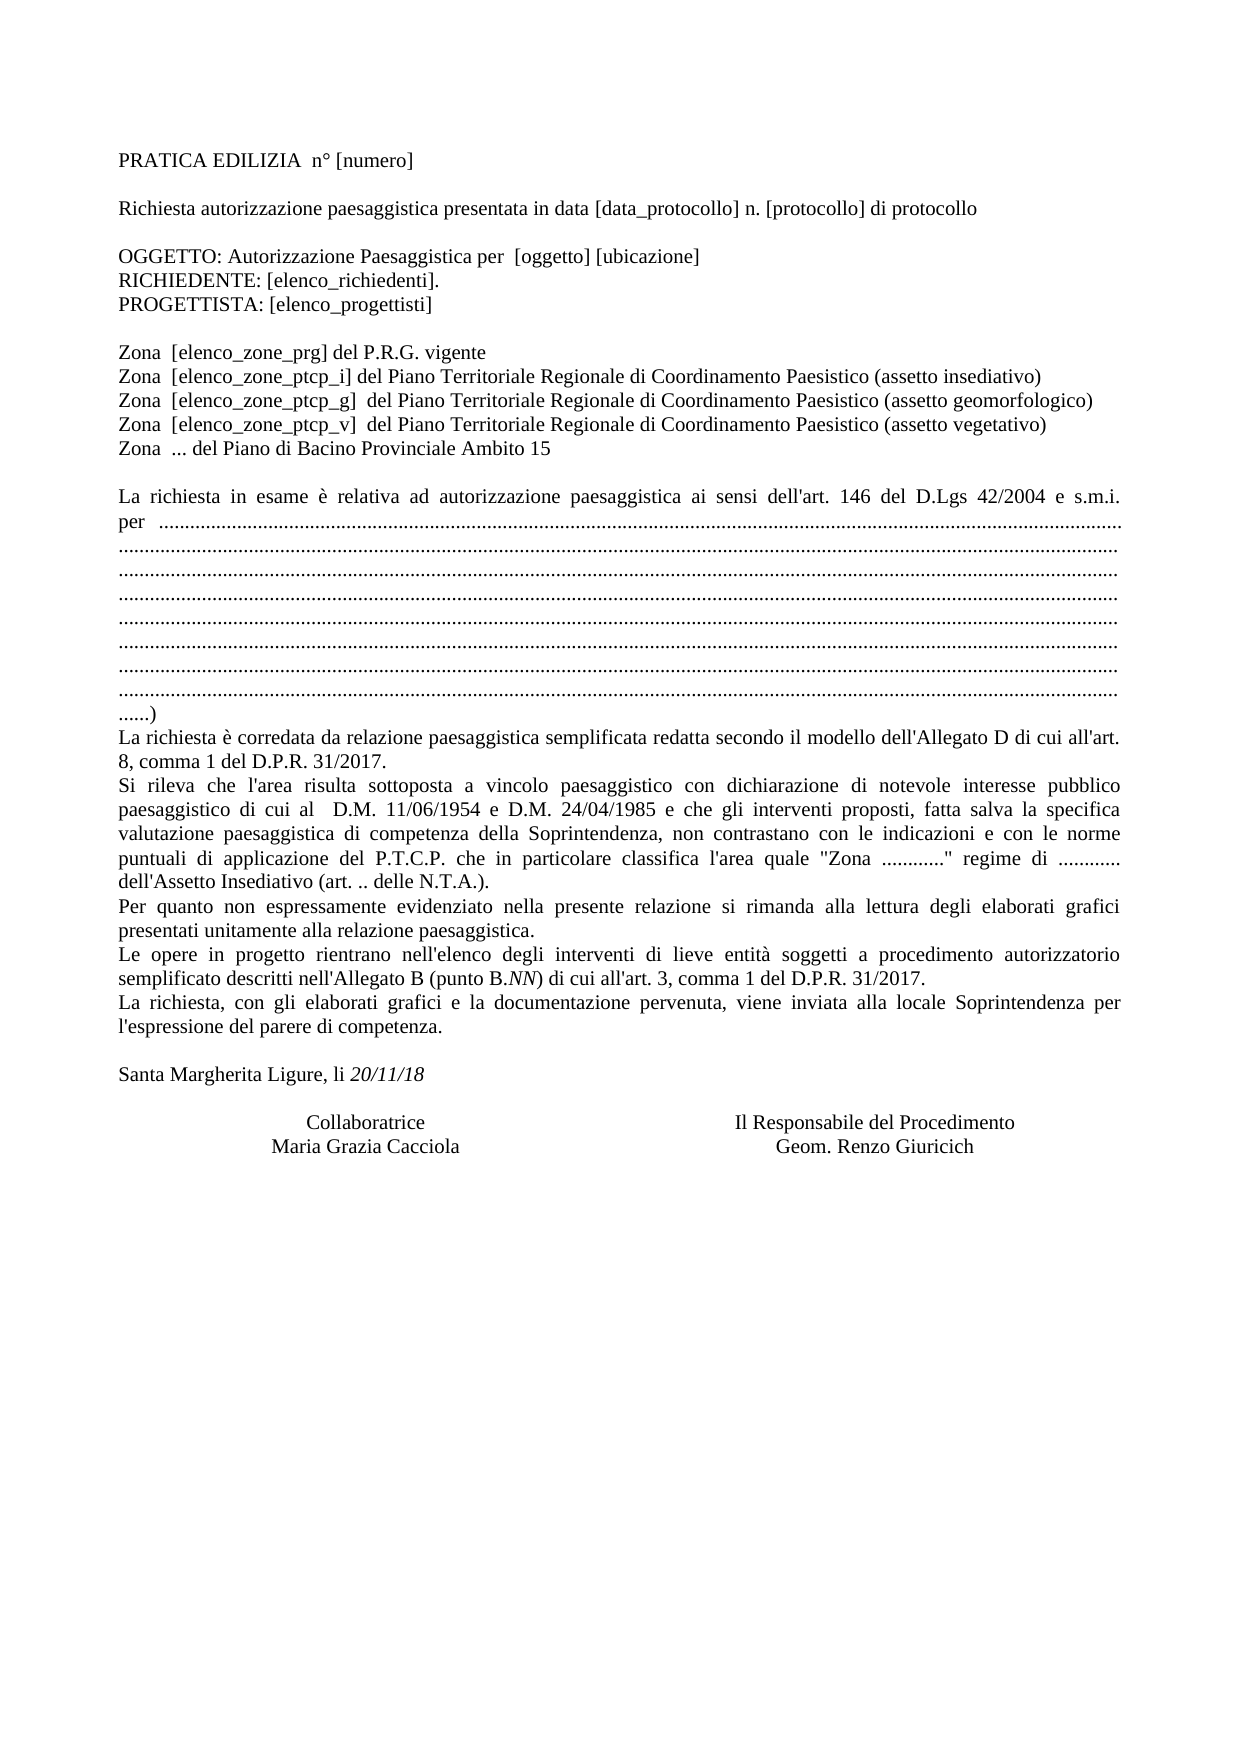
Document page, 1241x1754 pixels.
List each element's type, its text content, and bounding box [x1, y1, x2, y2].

text Si rileva che l'area risulta sottoposta a vincolo paesaggistico con dichiarazione di notevole interesse pubblico paesaggistico di cui al D.M. 11/06/1954 e D.M. 24/04/1985 e che gli interventi proposti, fatta salva la specifica valutazione paesaggistica di competenza della Soprintendenza, non contrastano con le indicazioni e con le norme puntuali di applicazione del P.T.C.P. che in particolare classifica l'area quale "Zona ............" regime di ............ dell'Assetto Insediativo (art. .. delle N.T.A.). [118, 773, 1122, 893]
text PROGETTISTA: [elenco_progettisti] [118, 292, 1122, 316]
text OGGETTO: Autorizzazione Paesaggistica per [oggetto] [ubicazione] [118, 244, 1122, 268]
text PRATICA EDILIZIA n° [numero] [118, 148, 1122, 172]
table_header Il Responsabile del Procedimento Geom. Renzo Giuricich [620, 1110, 1129, 1174]
text Zona ... del Piano di Bacino Provinciale Ambito 15 [118, 436, 1122, 460]
text La richiesta in esame è relativa ad autorizzazione paesaggistica ai sensi dell'art. 146 del D.Lgs 42/2004 e s.m.i. per ...............................................................................................................................................................................................................................................................................................................................................................................................................................................................................................................................................................................................................................................................................................................................................................................................................................................................................................................................................................................................................................................................................................................................................................................................................................................................................................................................................................................................................................................................................................................................................................................................) [118, 484, 1122, 725]
text La richiesta è corredata da relazione paesaggistica semplificata redatta secondo il modello dell'Allegato D di cui all'art. 8, comma 1 del D.P.R. 31/2017. [118, 725, 1122, 773]
text Le opere in progetto rientrano nell'elenco degli interventi di lieve entità soggetti a procedimento autorizzatorio semplificato descritti nell'Allegato B (punto B.NN) di cui all'art. 3, comma 1 del D.P.R. 31/2017. [118, 942, 1122, 990]
text RICHIEDENTE: [elenco_richiedenti]. [118, 268, 1122, 292]
text Zona [elenco_zone_prg] del P.R.G. vigente [118, 340, 1122, 364]
text Richiesta autorizzazione paesaggistica presentata in data [data_protocollo] n. [protocollo] di protocollo [118, 196, 1122, 220]
text Zona [elenco_zone_ptcp_i] del Piano Territoriale Regionale di Coordinamento Paesistico (assetto insediativo) [118, 364, 1122, 388]
text Per quanto non espressamente evidenziato nella presente relazione si rimanda alla lettura degli elaborati grafici presentati unitamente alla relazione paesaggistica. [118, 893, 1122, 942]
text La richiesta, con gli elaborati grafici e la documentazione pervenuta, viene inviata alla locale Soprintendenza per l'espressione del parere di competenza. [118, 990, 1122, 1038]
text Zona [elenco_zone_ptcp_v] del Piano Territoriale Regionale di Coordinamento Paesistico (assetto vegetativo) [118, 412, 1122, 436]
text Zona [elenco_zone_ptcp_g] del Piano Territoriale Regionale di Coordinamento Paesistico (assetto geomorfologico) [118, 388, 1122, 412]
text Santa Margherita Ligure, li 20/11/18 [118, 1062, 1122, 1086]
table_header Collaboratrice Maria Grazia Cacciola [111, 1110, 620, 1174]
